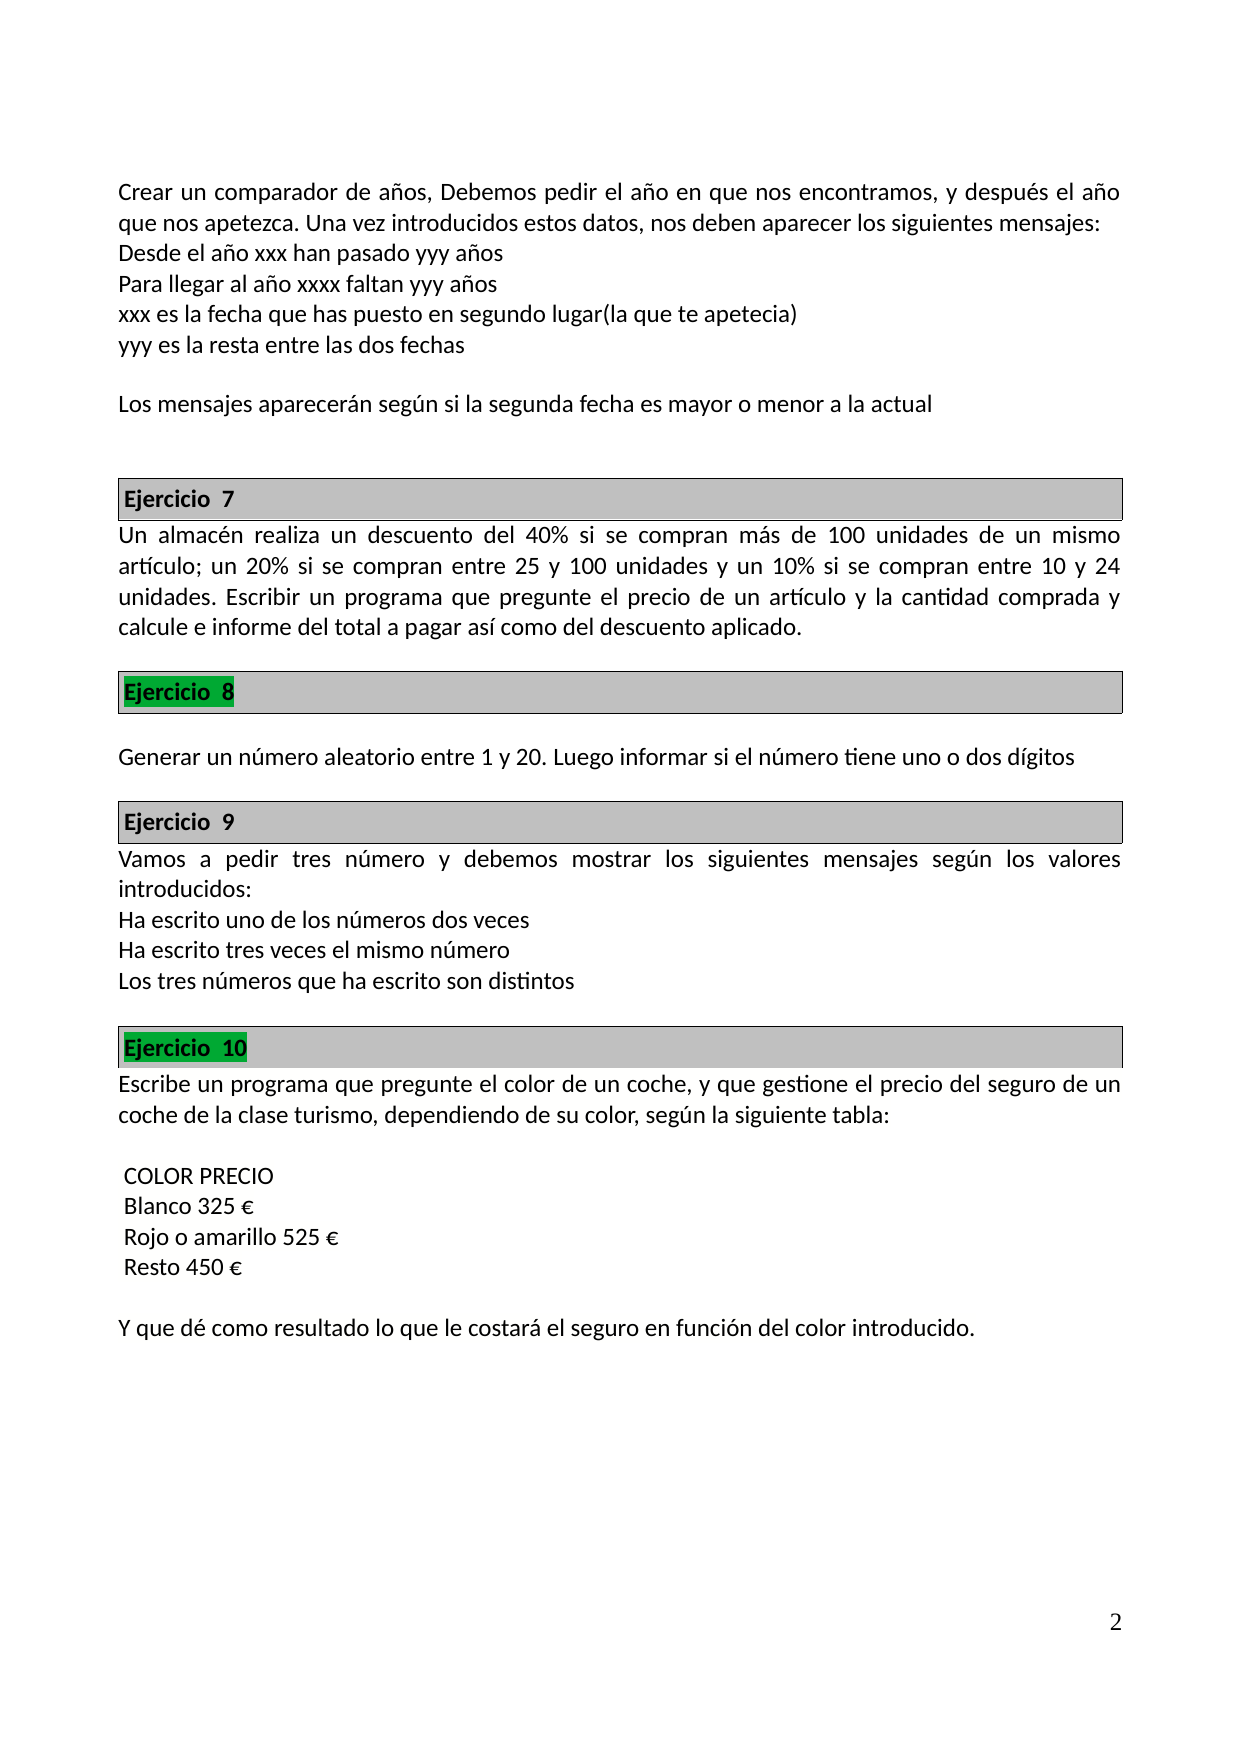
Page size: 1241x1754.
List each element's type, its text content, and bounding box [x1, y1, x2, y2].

text yyy es la resta entre las dos fechas [118, 329, 1122, 359]
text Crear un comparador de años, Debemos pedir el año en que nos encontramos, y después el año que nos apetezca. Una vez introducidos estos datos, nos deben aparecer los siguientes mensajes: [118, 176, 1122, 237]
text Y que dé como resultado lo que le costará el seguro en función del color introducido. [118, 1312, 1122, 1343]
text Escribe un programa que pregunte el color de un coche, y que gestione el precio del seguro de un coche de la clase turismo, dependiendo de su color, según la siguiente tabla: [118, 1069, 1122, 1129]
text xxx es la fecha que has puesto en segundo lugar(la que te apetecia) [118, 298, 1122, 329]
text Ha escrito tres veces el mismo número [118, 934, 1122, 965]
text Vamos a pedir tres número y debemos mostrar los siguientes mensajes según los valores introducidos: [118, 844, 1122, 904]
table_header Ejercicio 9 [119, 802, 1122, 843]
table_header Ejercicio 7 [119, 479, 1122, 519]
table_header Ejercicio 10 [119, 1027, 1122, 1068]
text Desde el año xxx han pasado yyy años [118, 237, 1122, 268]
text Ha escrito uno de los números dos veces [118, 904, 1122, 934]
text Un almacén realiza un descuento del 40% si se compran más de 100 unidades de un mismo artículo; un 20% si se compran entre 25 y 100 unidades y un 10% si se compran entre 10 y 24 unidades. Escribir un programa que pregunte el precio de un artículo y la cantidad comprada y calcule e informe del total a pagar así como del descuento aplicado. [118, 521, 1122, 642]
text Rojo o amarillo 525 € [118, 1221, 1122, 1251]
text Los tres números que ha escrito son distintos [118, 965, 1122, 996]
text Para llegar al año xxxx faltan yyy años [118, 268, 1122, 298]
text COLOR PRECIO [118, 1160, 1122, 1190]
text Los mensajes aparecerán según si la segunda fecha es mayor o menor a la actual [118, 389, 1122, 419]
table_header Ejercicio 8 [119, 672, 1122, 713]
text Resto 450 € [118, 1251, 1122, 1282]
text Blanco 325 € [118, 1190, 1122, 1221]
text Generar un número aleatorio entre 1 y 20. Luego informar si el número tiene uno o dos dígitos [118, 741, 1122, 772]
